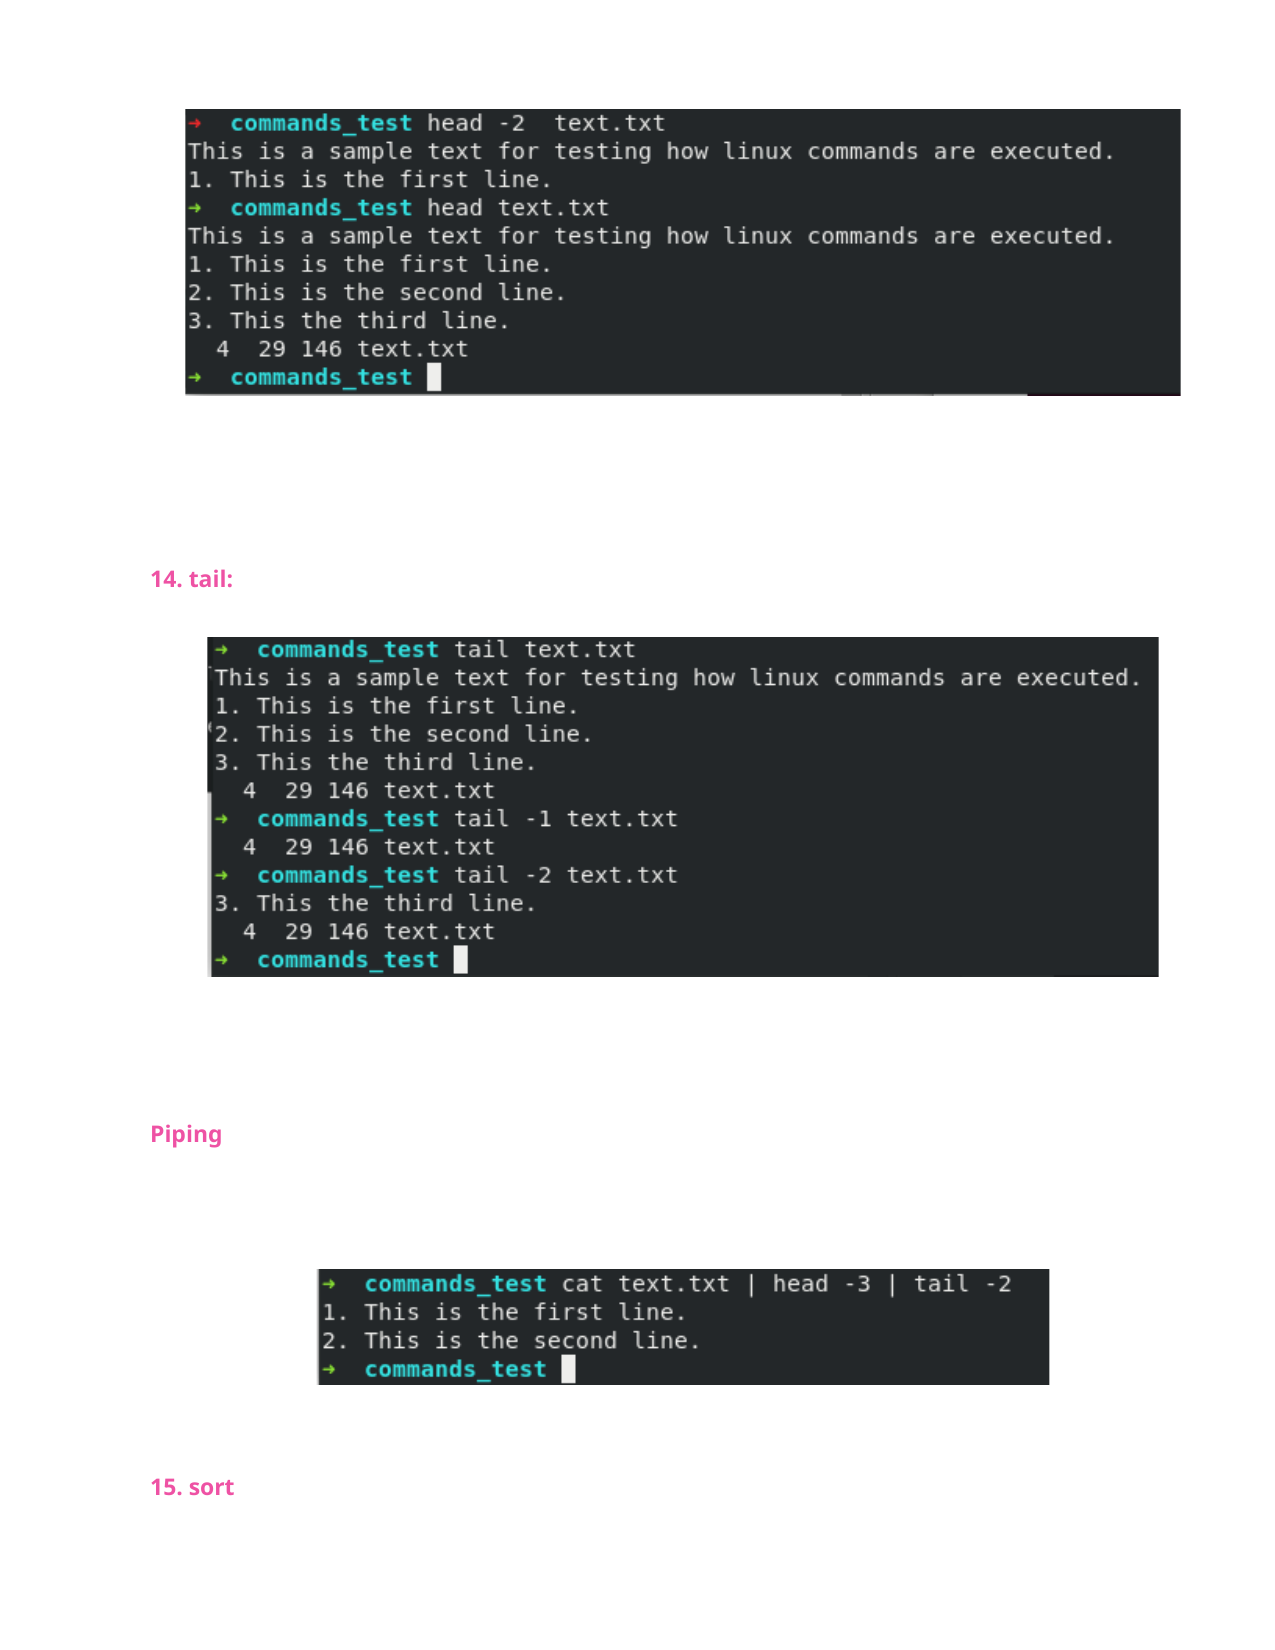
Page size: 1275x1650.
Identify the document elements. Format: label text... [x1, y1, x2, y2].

text 15. sort [150, 1471, 1216, 1502]
picture [316, 1269, 1050, 1385]
text Piping [150, 1118, 1216, 1149]
picture [207, 637, 1159, 977]
picture [185, 109, 1181, 396]
text 14. tail: [150, 563, 1216, 594]
